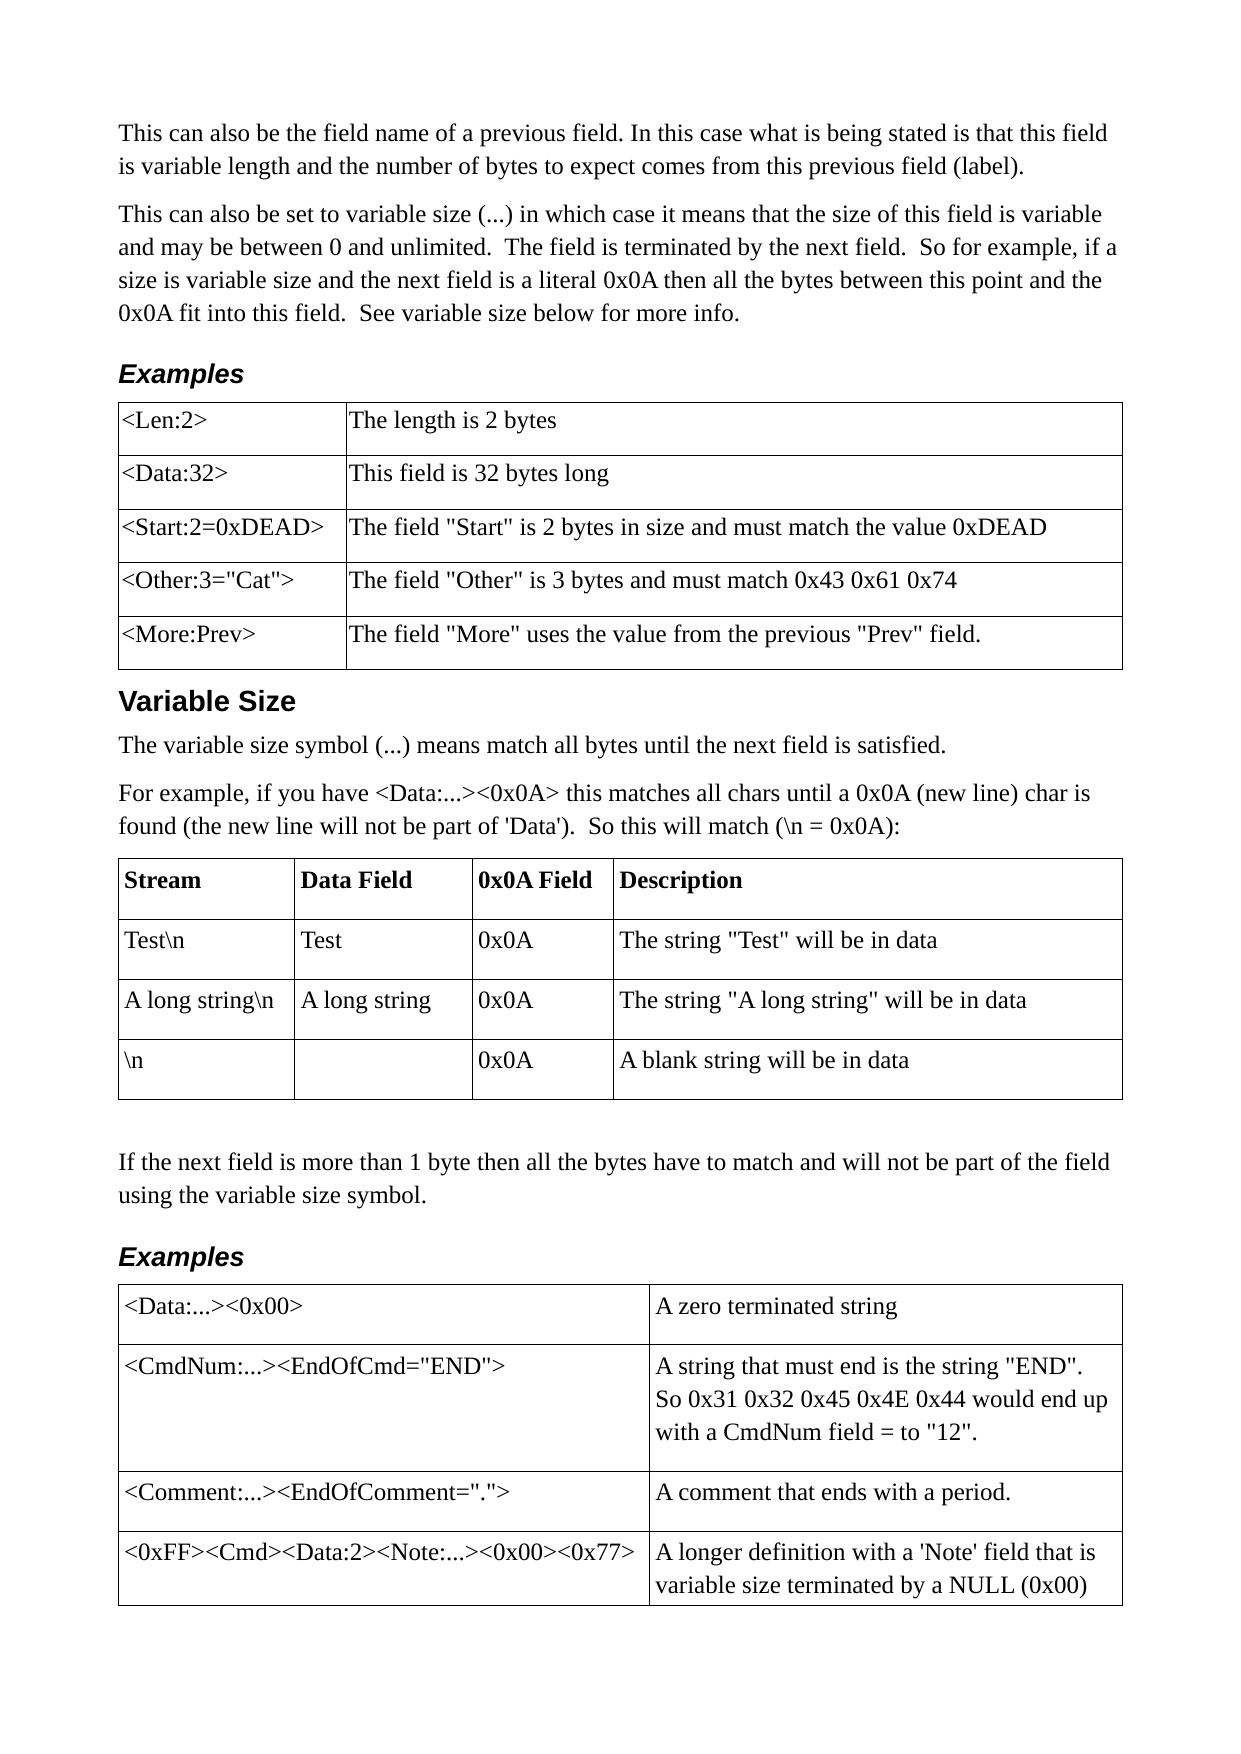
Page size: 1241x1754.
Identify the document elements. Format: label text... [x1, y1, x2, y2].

subtitle Examples [118, 1241, 1122, 1272]
table_cell 0x0A [473, 920, 613, 978]
table_cell <More:Prev> [119, 617, 346, 669]
table_cell <Data:32> [119, 456, 346, 509]
table_cell A long string\n [119, 980, 294, 1039]
table_cell The string "Test" will be in data [614, 920, 1122, 978]
table_cell <Start:2=0xDEAD> [119, 510, 346, 562]
text This can also be the field name of a previous field. In this case what is being stated is that this field is variable length and the number of bytes to expect comes from this previous field (label). [118, 118, 1122, 180]
table_cell [295, 1040, 472, 1099]
table_cell The field "More" uses the value from the previous "Prev" field. [347, 617, 1122, 669]
table_cell This field is 32 bytes long [347, 456, 1122, 509]
table_cell The field "Start" is 2 bytes in size and must match the value 0xDEAD [347, 510, 1122, 562]
table_cell <0xFF><Cmd><Data:2><Note:...><0x00><0x77> [119, 1532, 649, 1605]
table_cell <CmdNum:...><EndOfCmd="END"> [119, 1345, 649, 1471]
text This can also be set to variable size (...) in which case it means that the size of this field is variable and may be between 0 and unlimited. The field is terminated by the next field. So for example, if a size is variable size and the next field is a literal 0x0A then all the bytes between this point and the 0x0A fit into this field. See variable size below for more info. [118, 199, 1122, 327]
table_cell A comment that ends with a period. [650, 1472, 1122, 1531]
table_cell A longer definition with a 'Note' field that is variable size terminated by a NULL (0x00) [650, 1532, 1122, 1605]
table_cell \n [119, 1040, 294, 1099]
table_cell <Comment:...><EndOfComment="."> [119, 1472, 649, 1531]
text The variable size symbol (...) means match all bytes until the next field is satisfied. [118, 730, 1122, 759]
table_cell The field "Other" is 3 bytes and must match 0x43 0x61 0x74 [347, 563, 1122, 616]
table_cell A long string [295, 980, 472, 1039]
text For example, if you have <Data:...><0x0A> this matches all chars until a 0x0A (new line) char is found (the new line will not be part of 'Data'). So this will match (\n = 0x0A): [118, 778, 1122, 839]
subtitle Variable Size [118, 684, 1122, 718]
table_cell <Other:3="Cat"> [119, 563, 346, 616]
table_cell A blank string will be in data [614, 1040, 1122, 1099]
subtitle Examples [118, 358, 1122, 389]
table_header <Data:...><0x00> [119, 1285, 649, 1344]
table_header The length is 2 bytes [347, 403, 1122, 455]
table_cell 0x0A [473, 1040, 613, 1099]
table_header Data Field [295, 859, 472, 918]
table_header Description [614, 859, 1122, 918]
text If the next field is more than 1 byte then all the bytes have to match and will not be part of the field using the variable size symbol. [118, 1147, 1122, 1209]
table_header Stream [119, 859, 294, 918]
table_cell The string "A long string" will be in data [614, 980, 1122, 1039]
table_cell A string that must end is the string "END". So 0x31 0x32 0x45 0x4E 0x44 would end up with a CmdNum field = to "12". [650, 1345, 1122, 1471]
table_cell Test\n [119, 920, 294, 978]
table_header 0x0A Field [473, 859, 613, 918]
table_cell Test [295, 920, 472, 978]
table_header A zero terminated string [650, 1285, 1122, 1344]
table_header <Len:2> [119, 403, 346, 455]
table_cell 0x0A [473, 980, 613, 1039]
